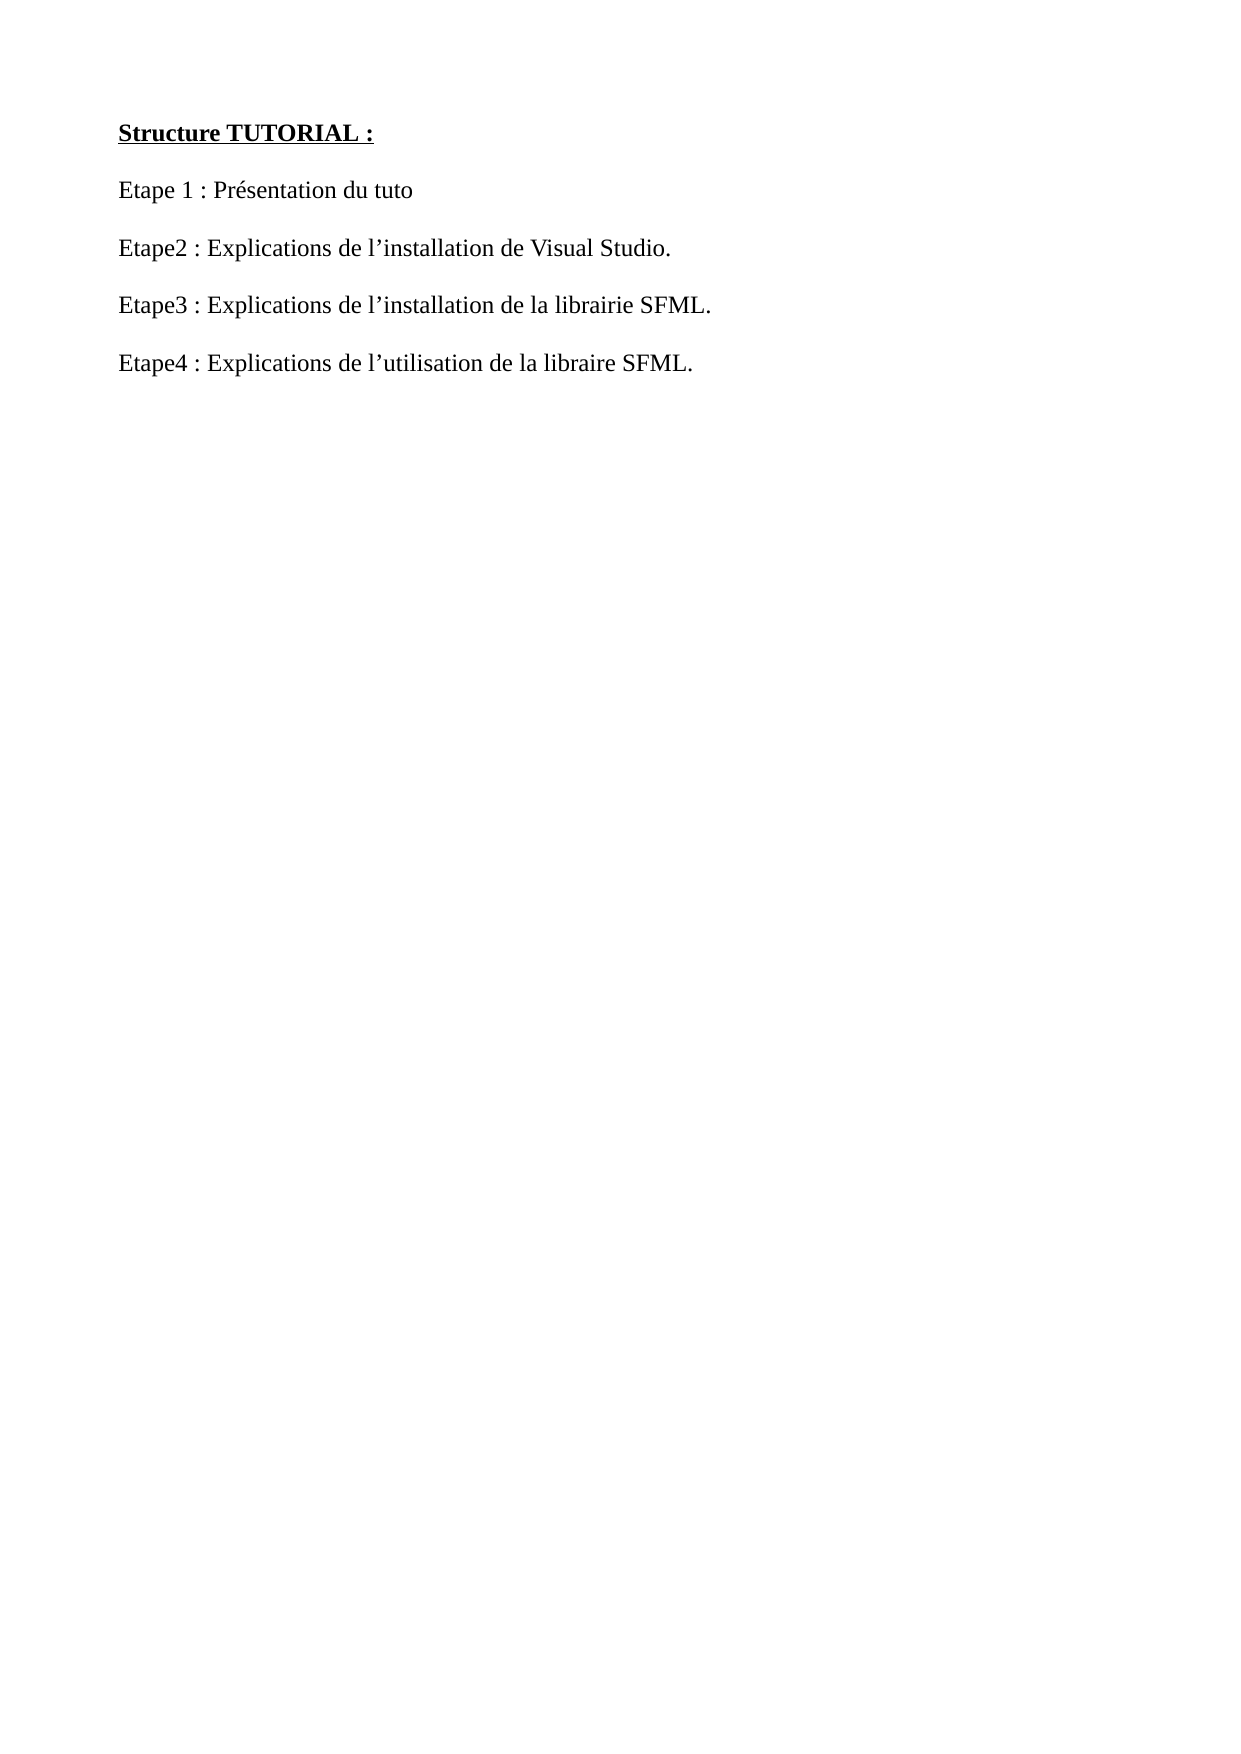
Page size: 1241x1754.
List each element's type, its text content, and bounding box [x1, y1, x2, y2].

text Etape 1 : Présentation du tuto [118, 176, 1122, 204]
text Etape2 : Explications de l’installation de Visual Studio. [118, 233, 1122, 262]
text Structure TUTORIAL : [118, 118, 1122, 147]
text Etape4 : Explications de l’utilisation de la libraire SFML. [118, 348, 1122, 377]
text Etape3 : Explications de l’installation de la librairie SFML. [118, 291, 1122, 319]
